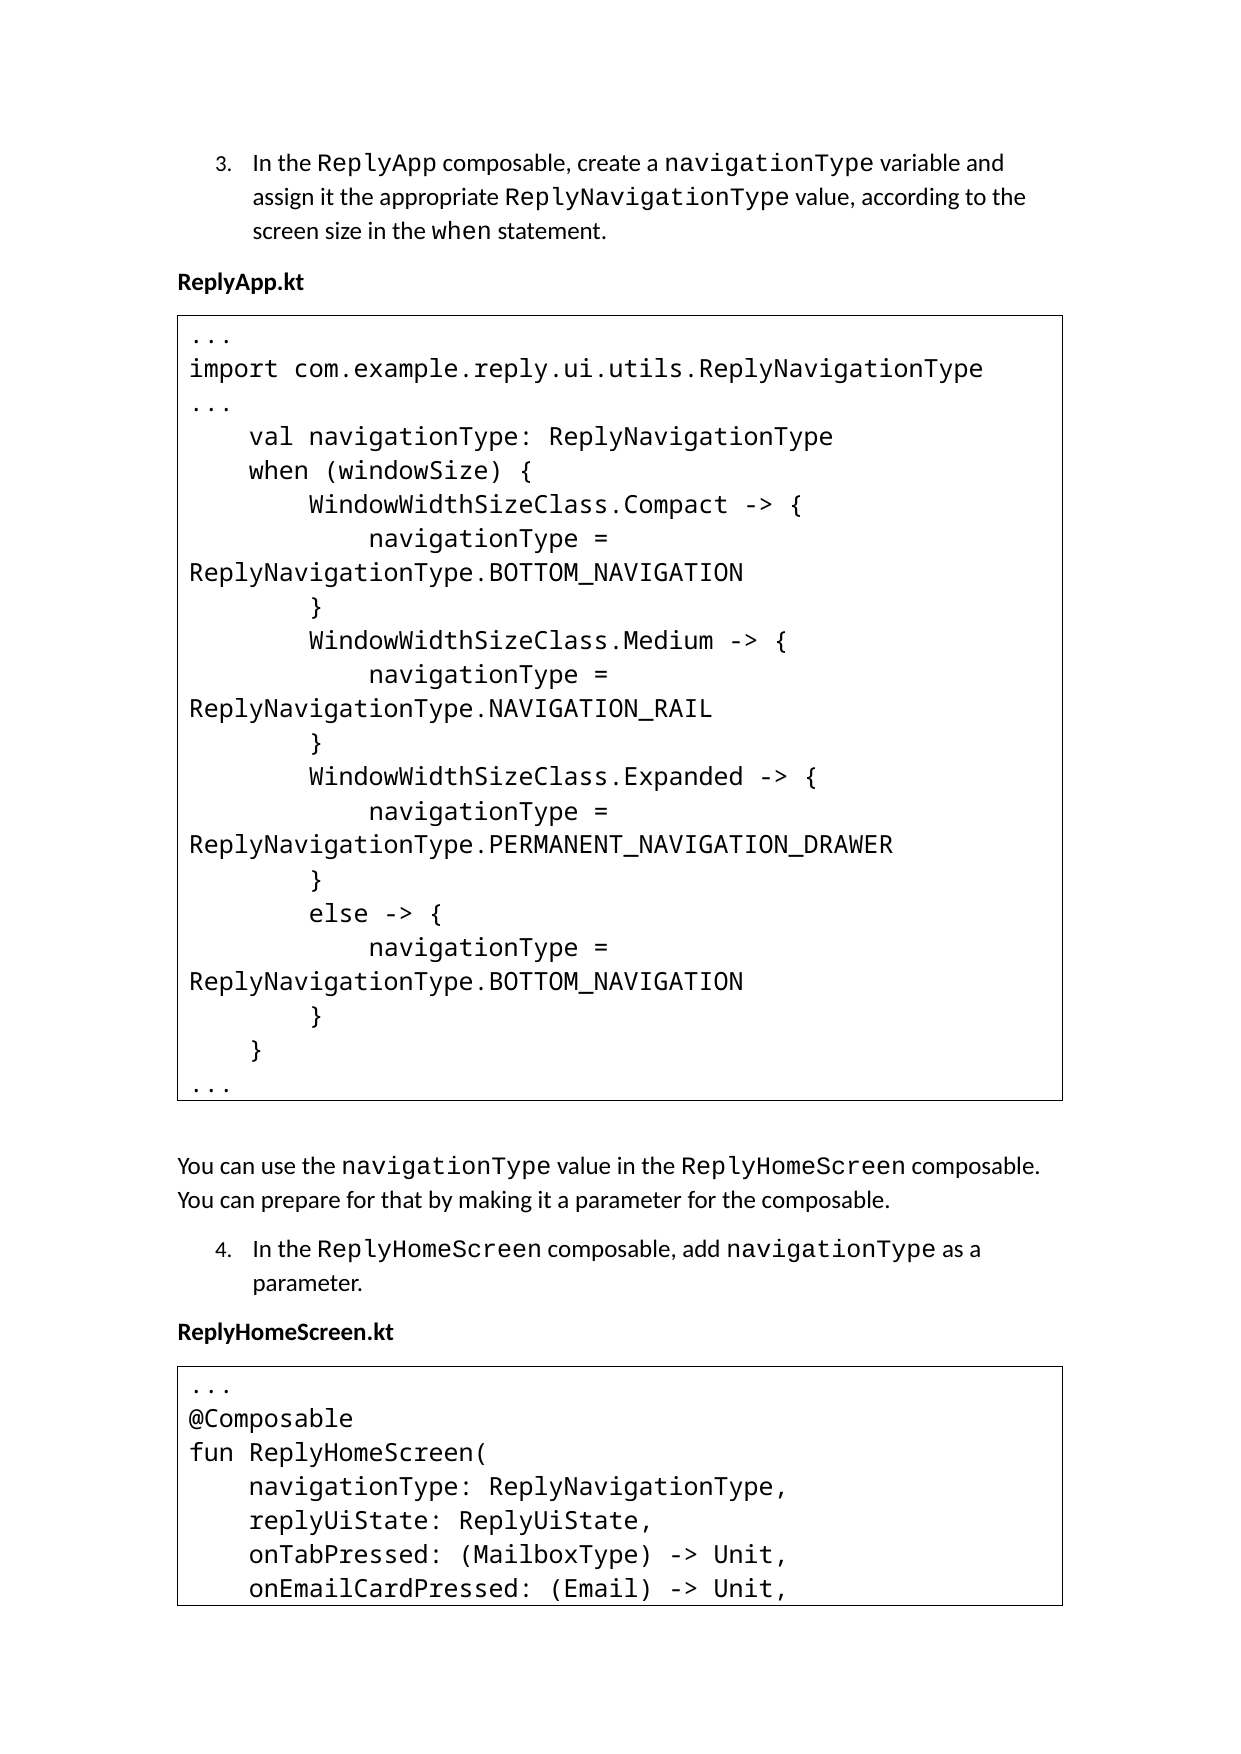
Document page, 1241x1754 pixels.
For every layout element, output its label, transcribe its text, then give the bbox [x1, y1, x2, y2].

list In the ReplyApp composable, create a navigationType variable and assign it the appropriate ReplyNavigationType value, according to the screen size in the when statement. [215, 148, 1063, 247]
text ReplyApp.kt [177, 266, 1063, 296]
text You can use the navigationType value in the ReplyHomeScreen composable. You can prepare for that by making it a parameter for the composable. [177, 1150, 1063, 1214]
text ReplyHomeScreen.kt [177, 1316, 1063, 1347]
list In the ReplyHomeScreen composable, add navigationType as a parameter. [215, 1233, 1063, 1297]
table_header ... import com.example.reply.ui.utils.ReplyNavigationType ... val navigationType: ReplyNavigationType when (windowSize) { WindowWidthSizeClass.Compact -> { navigationType = ReplyNavigationType.BOTTOM_NAVIGATION } WindowWidthSizeClass.Medium -> { navigationType = ReplyNavigationType.NAVIGATION_RAIL } WindowWidthSizeClass.Expanded -> { navigationType = ReplyNavigationType.PERMANENT_NAVIGATION_DRAWER } else -> { navigationType = ReplyNavigationType.BOTTOM_NAVIGATION } } ... [178, 316, 1062, 1100]
table_header ... @Composable fun ReplyHomeScreen( navigationType: ReplyNavigationType, replyUiState: ReplyUiState, onTabPressed: (MailboxType) -> Unit, onEmailCardPressed: (Email) -> Unit, [178, 1367, 1062, 1605]
